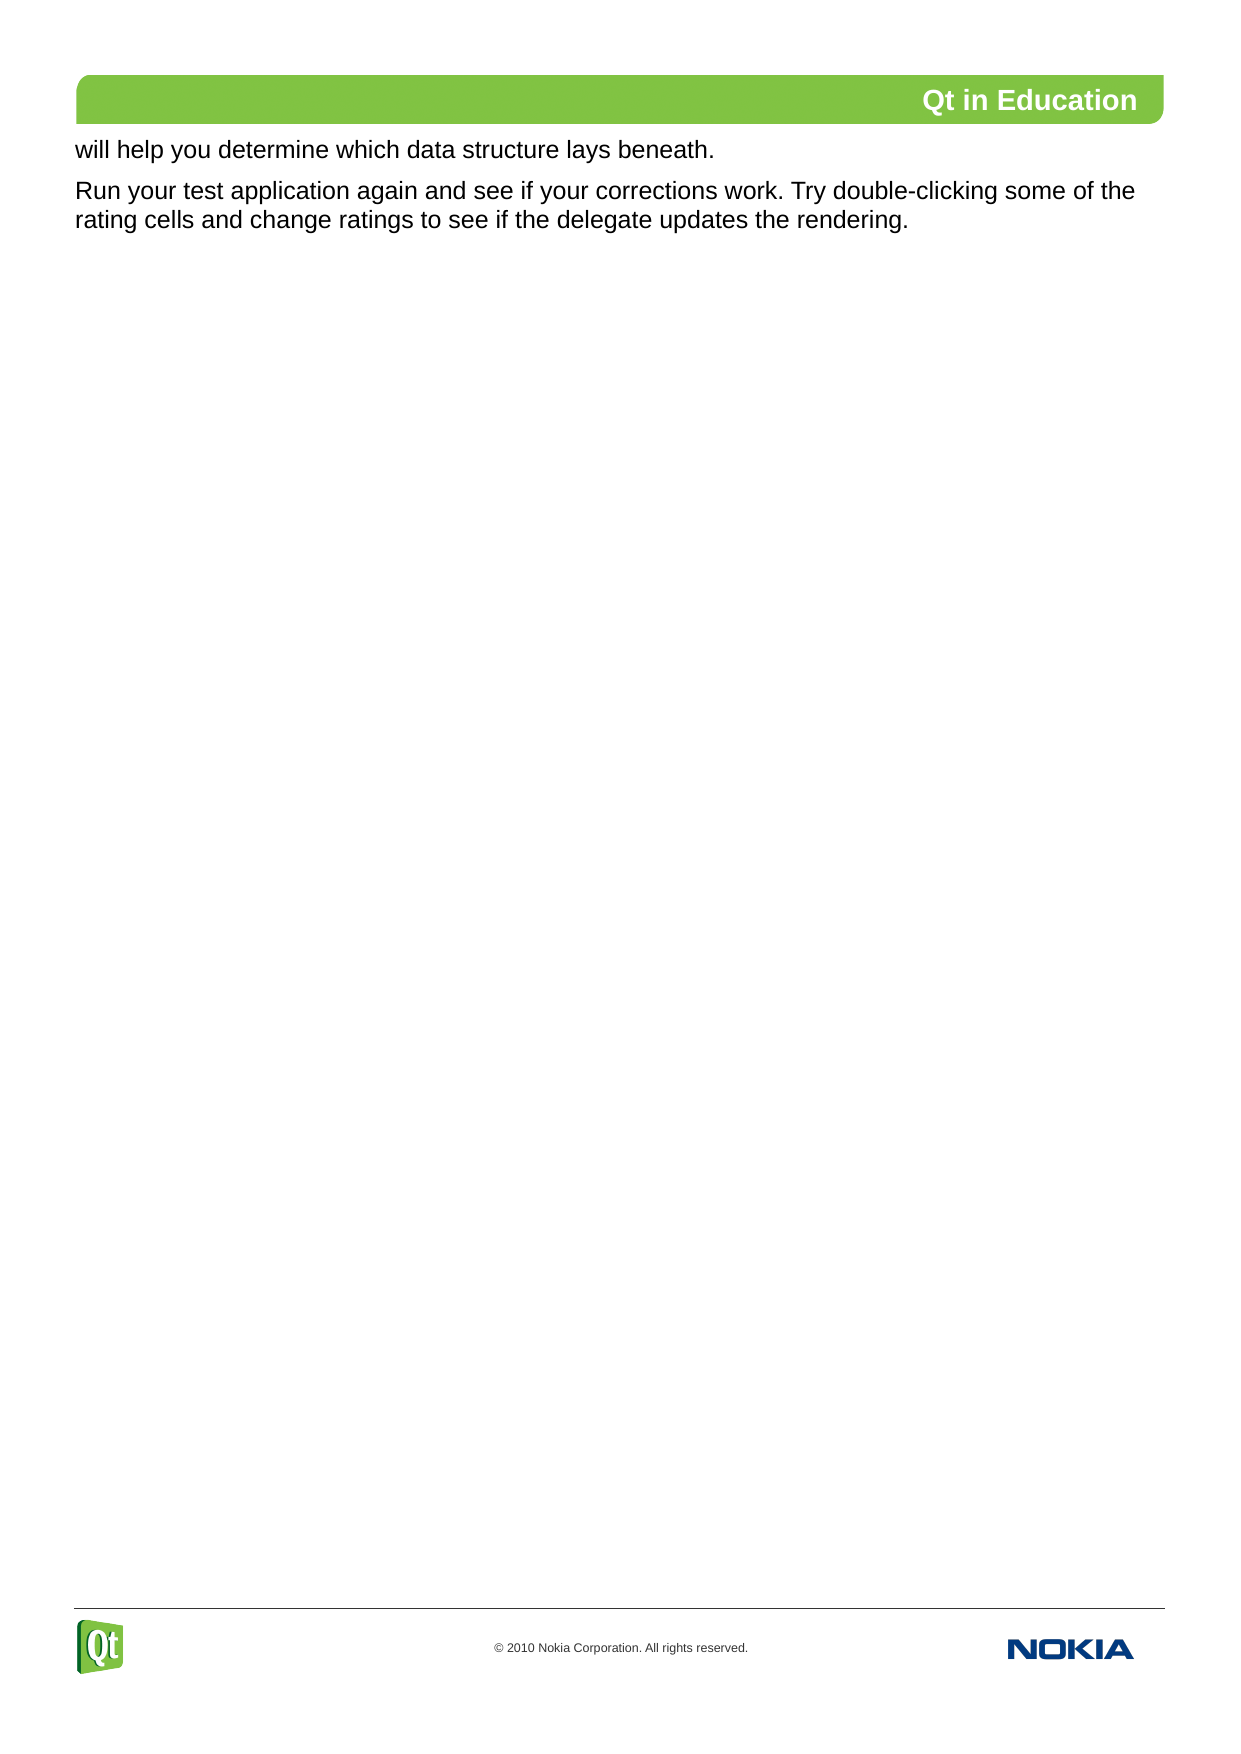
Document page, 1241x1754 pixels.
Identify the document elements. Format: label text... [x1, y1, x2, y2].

text will help you determine which data structure lays beneath. [75, 135, 1165, 164]
picture [73, 1615, 127, 1679]
picture [978, 1610, 1164, 1688]
picture [76, 75, 1164, 124]
text Run your test application again and see if your corrections work. Try double-clicking some of the rating cells and change ratings to see if the delegate updates the rendering. [75, 176, 1165, 234]
